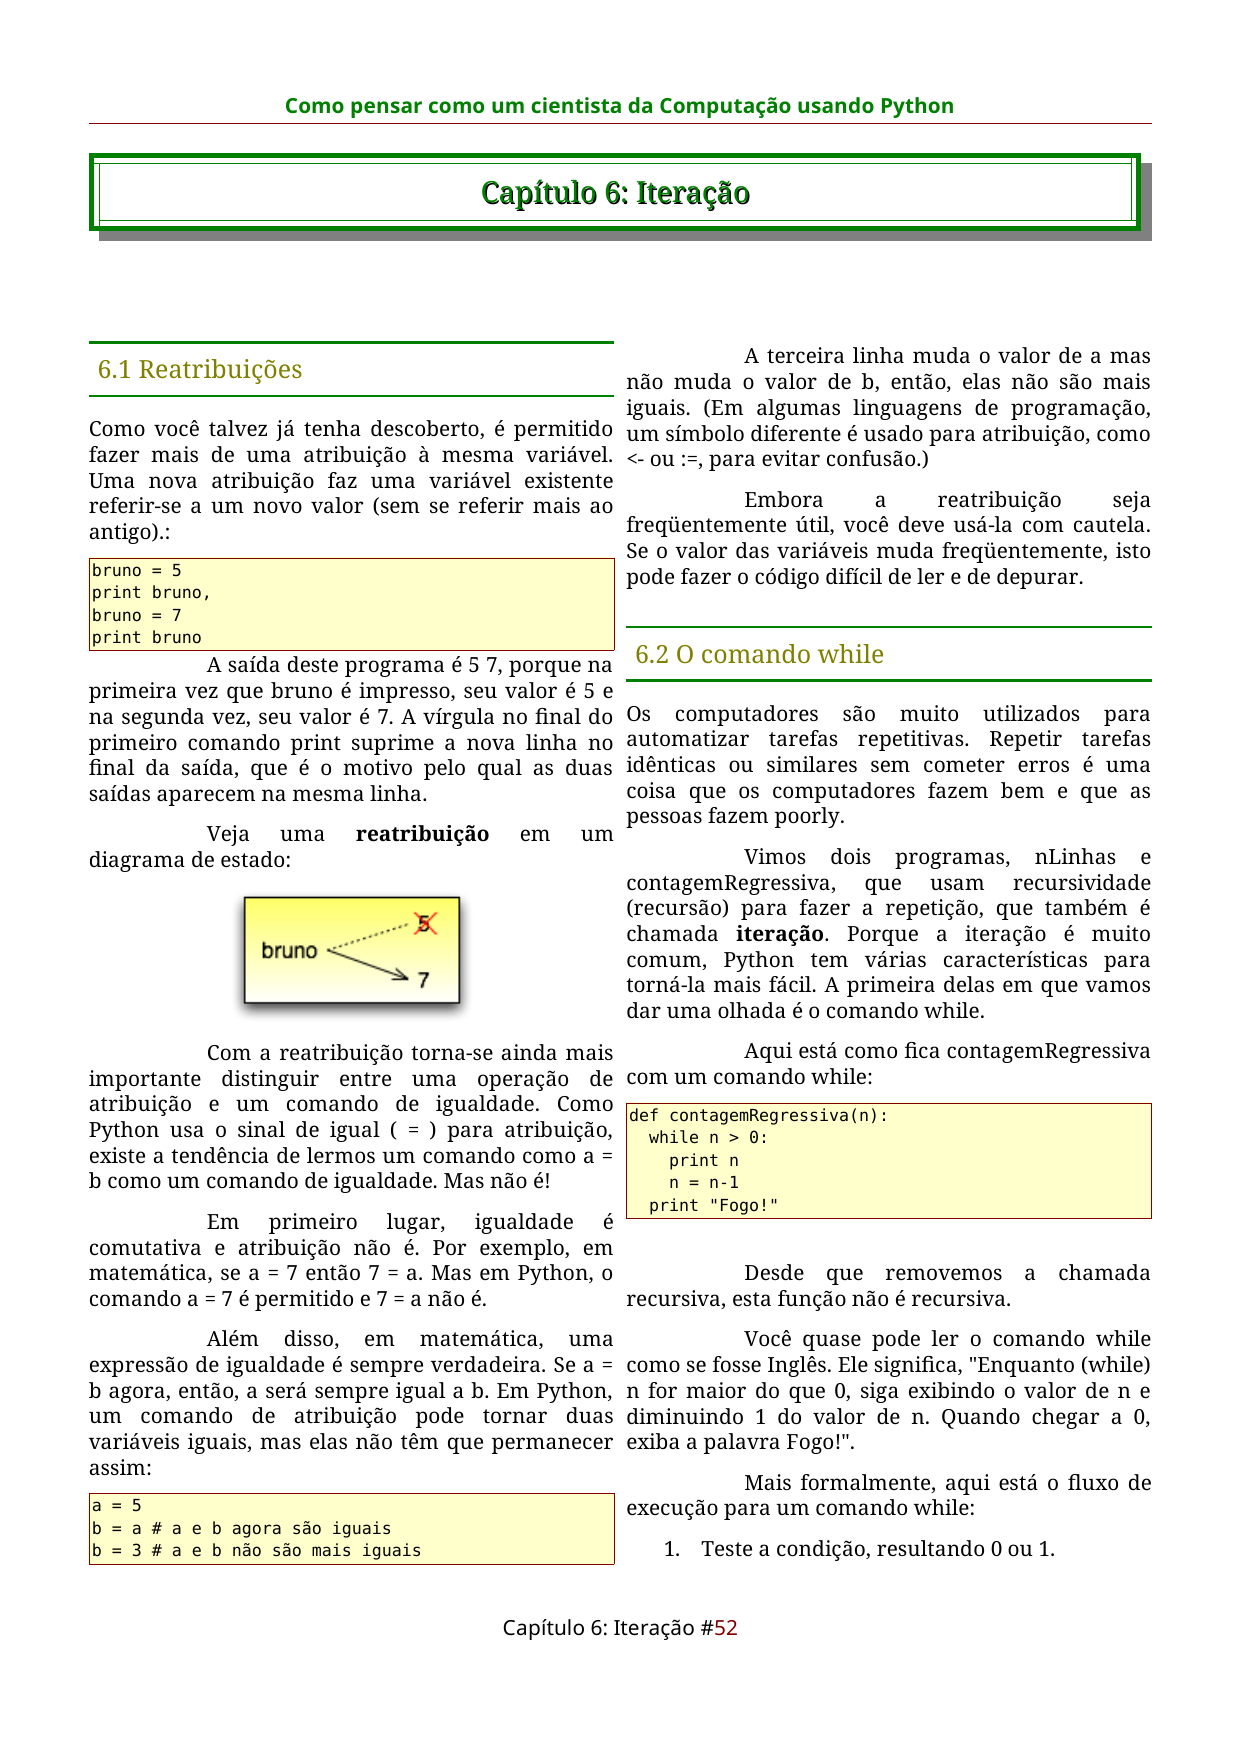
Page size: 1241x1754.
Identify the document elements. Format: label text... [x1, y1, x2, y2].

text while n > 0: [627, 1125, 1151, 1147]
text bruno = 7 [90, 602, 614, 625]
text Os computadores são muito utilizados para automatizar tarefas repetitivas. Repetir tarefas idênticas ou similares sem cometer erros é uma coisa que os computadores fazem bem e que as pessoas fazem poorly. [626, 698, 1152, 830]
text bruno = 5 [90, 559, 614, 580]
text Você quase pode ler o comando while como se fosse Inglês. Ele significa, "Enquanto (while) n for maior do que 0, siga exibindo o valor de n e diminuindo 1 do valor de n. Quando chegar a 0, exiba a palavra Fogo!". [626, 1324, 1152, 1456]
subtitle Capítulo 6: Iteração [100, 164, 1131, 220]
text Mais formalmente, aqui está o fluxo de execução para um comando while: [626, 1468, 1152, 1522]
text Em primeiro lugar, igualdade é comutativa e atribuição não é. Por exemplo, em matemática, se a = 7 então 7 = a. Mas em Python, o comando a = 7 é permitido e 7 = a não é. [88, 1207, 614, 1312]
text A terceira linha muda o valor de a mas não muda o valor de b, então, elas não são mais iguais. (Em algumas linguagens de programação, um símbolo diferente é usado para atribuição, como <- ou :=, para evitar confusão.) [626, 341, 1152, 473]
text b = 3 # a e b não são mais iguais [90, 1538, 614, 1564]
text def contagemRegressiva(n): [627, 1104, 1151, 1125]
text n = n-1 [627, 1170, 1151, 1192]
text a = 5 [90, 1494, 614, 1516]
text A saída deste programa é 5 7, porque na primeira vez que bruno é impresso, seu valor é 5 e na segunda vez, seu valor é 7. A vírgula no final do primeiro comando print suprime a nova linha no final da saída, que é o motivo pelo qual as duas saídas aparecem na mesma linha. [88, 650, 614, 808]
text Além disso, em matemática, uma expressão de igualdade é sempre verdadeira. Se a = b agora, então, a será sempre igual a b. Em Python, um comando de atribuição pode tornar duas variáveis iguais, mas elas não têm que permanecer assim: [88, 1324, 614, 1481]
text Embora a reatribuição seja freqüentemente útil, você deve usá-la com cautela. Se o valor das variáveis muda freqüentemente, isto pode fazer o código difícil de ler e de depurar. [626, 484, 1152, 590]
subtitle [94, 158, 1131, 163]
text Aqui está como fica contagemRegressiva com um comando while: [626, 1036, 1152, 1091]
text Como você talvez já tenha descoberto, é permitido fazer mais de uma atribuição à mesma variável. Uma nova atribuição faz uma variável existente referir-se a um novo valor (sem se referir mais ao antigo).: [88, 414, 614, 546]
list Teste a condição, resultando 0 ou 1. [663, 1534, 1152, 1562]
text Veja uma reatribuição em um diagrama de estado: [88, 819, 614, 874]
text Desde que removemos a chamada recursiva, esta função não é recursiva. [626, 1258, 1152, 1313]
text print n [627, 1147, 1151, 1170]
subtitle [100, 221, 1136, 226]
subtitle 6.1 Reatribuições [88, 342, 614, 397]
picture [227, 886, 476, 1026]
text print bruno, [90, 580, 614, 602]
text print "Fogo!" [627, 1192, 1151, 1218]
text b = a # a e b agora são iguais [90, 1516, 614, 1538]
text Vimos dois programas, nLinhas e contagemRegressiva, que usam recursividade (recursão) para fazer a repetição, que também é chamada iteração. Porque a iteração é muito comum, Python tem várias características para torná-la mais fácil. A primeira delas em que vamos dar uma olhada é o comando while. [626, 842, 1152, 1025]
subtitle 6.2 O comando while [626, 628, 1152, 679]
text print bruno [90, 625, 614, 650]
text Com a reatribuição torna-se ainda mais importante distinguir entre uma operação de atribuição e um comando de igualdade. Como Python usa o sinal de igual ( = ) para atribuição, existe a tendência de lermos um comando como a = b como um comando de igualdade. Mas não é! [88, 1038, 614, 1195]
